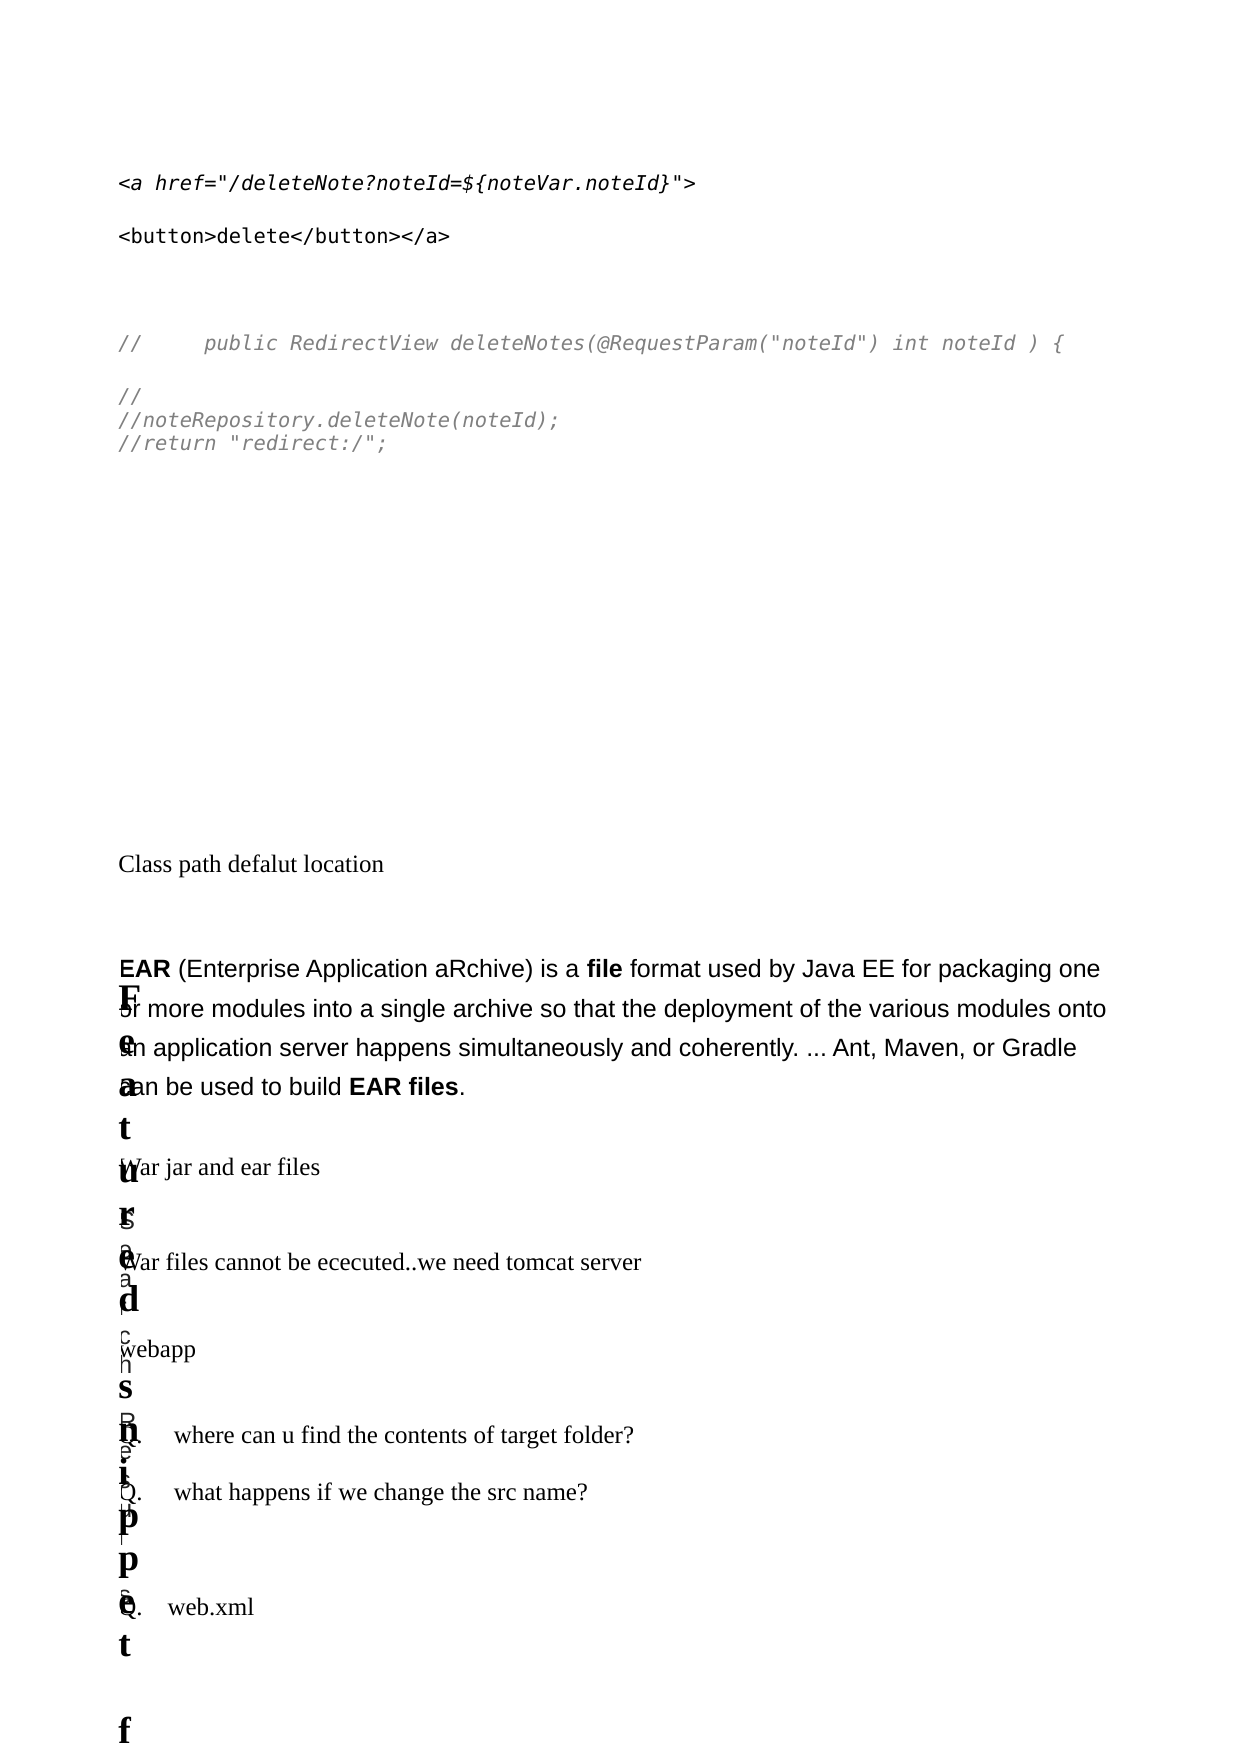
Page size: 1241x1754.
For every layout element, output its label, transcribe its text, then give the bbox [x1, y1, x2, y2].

text War jar and ear files [121, 1152, 1122, 1181]
text Q. web.xml [121, 1592, 1122, 1621]
text //return "redirect:/"; [118, 432, 1122, 456]
table_cell [118, 635, 469, 667]
table_header [470, 567, 1122, 604]
text //noteRepository.deleteNote(noteId); [118, 408, 1122, 432]
text <button>delete</button></a> [118, 224, 1122, 248]
table_cell [118, 667, 469, 698]
table_cell [470, 760, 1122, 792]
table_cell [118, 698, 469, 729]
text War files cannot be ececuted..we need tomcat server [121, 1247, 1122, 1276]
table_cell [470, 667, 1122, 698]
text webapp [121, 1334, 1122, 1362]
text EAR (Enterprise Application aRchive) is a file format used by Java EE for packaging one or more modules into a single archive so that the deployment of the various modules onto an application server happens simultaneously and coherently. ... Ant, Maven, or Gradle can be used to build EAR files. [118, 954, 1122, 1101]
table_cell [470, 729, 1122, 760]
text <a href="/deleteNote?noteId=${noteVar.noteId}"> [118, 171, 1122, 195]
table_header [118, 567, 469, 604]
table_cell [470, 698, 1122, 729]
text // public RedirectView deleteNotes(@RequestParam("noteId") int noteId ) { [118, 331, 1122, 355]
table_cell [470, 635, 1122, 667]
table_cell [118, 604, 469, 635]
text // [118, 384, 1122, 408]
text Q. where can u find the contents of target folder? [121, 1420, 1122, 1449]
table_cell [470, 604, 1122, 635]
table_cell [118, 760, 469, 792]
table_cell [118, 729, 469, 760]
text Class path defalut location [118, 849, 1122, 878]
text Q. what happens if we change the src name? [121, 1477, 1122, 1506]
